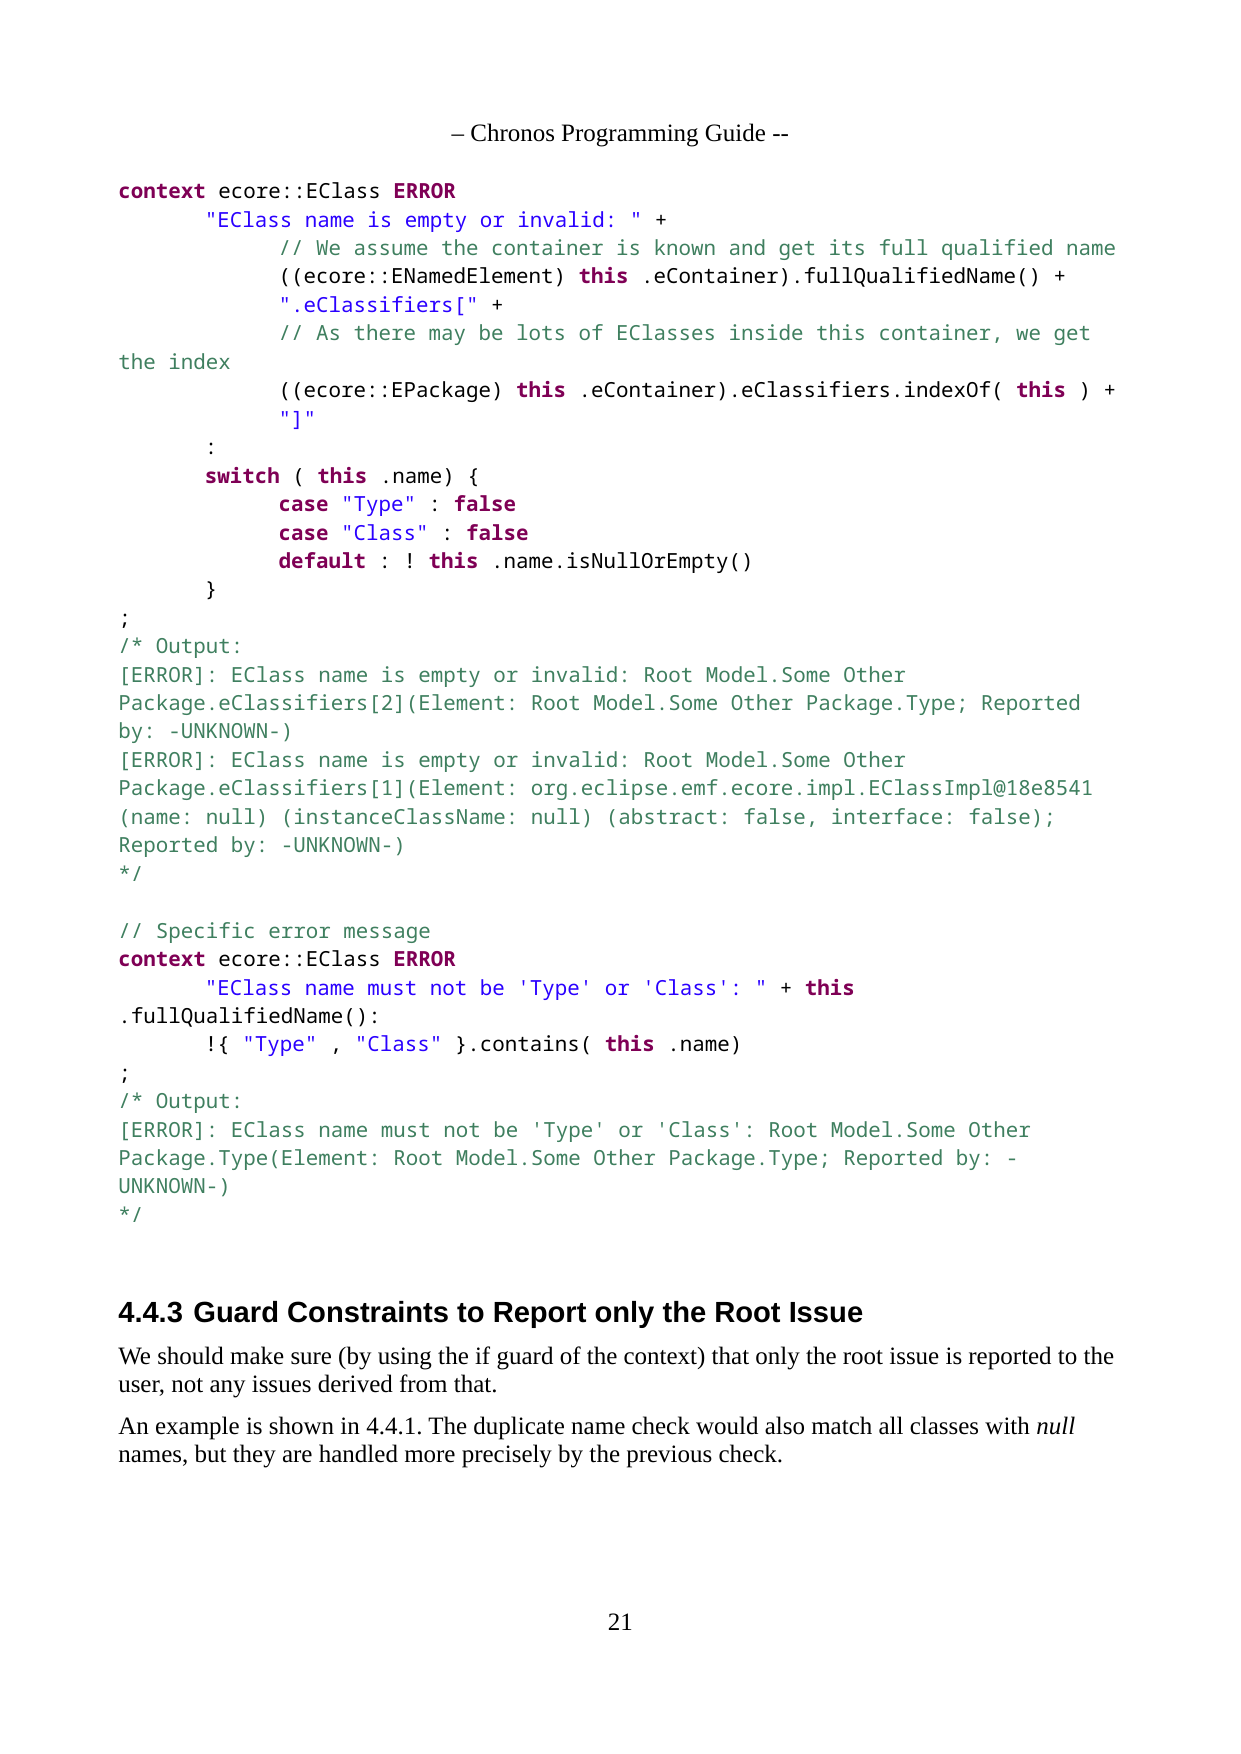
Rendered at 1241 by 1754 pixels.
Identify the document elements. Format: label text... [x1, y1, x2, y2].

text default : ! this .name.isNullOrEmpty() [118, 546, 1122, 574]
text "]" [118, 404, 1122, 432]
text /* Output: [118, 631, 1122, 660]
text An example is shown in 4.4.1. The duplicate name check would also match all classes with null names, but they are handled more precisely by the previous check. [118, 1411, 1122, 1468]
text ; [118, 603, 1122, 631]
text We should make sure (by using the if guard of the context) that only the root issue is reported to the user, not any issues derived from that. [118, 1341, 1122, 1398]
text case "Type" : false [118, 489, 1122, 518]
text [ERROR]: EClass name is empty or invalid: Root Model.Some Other Package.eClassifiers[2](Element: Root Model.Some Other Package.Type; Reported by: -UNKNOWN-) [118, 660, 1122, 745]
text /* Output: [118, 1086, 1122, 1115]
text ((ecore::EPackage) this .eContainer).eClassifiers.indexOf( this ) + [118, 375, 1122, 404]
text [ERROR]: EClass name must not be 'Type' or 'Class': Root Model.Some Other Package.Type(Element: Root Model.Some Other Package.Type; Reported by: -UNKNOWN-) [118, 1115, 1122, 1200]
subtitle Guard Constraints to Report only the Root Issue [118, 1295, 1122, 1328]
text case "Class" : false [118, 518, 1122, 546]
text ; [118, 1058, 1122, 1086]
text !{ "Type" , "Class" }.contains( this .name) [118, 1029, 1122, 1058]
text switch ( this .name) { [118, 461, 1122, 489]
text } [118, 574, 1122, 603]
text // We assume the container is known and get its full qualified name [118, 233, 1122, 262]
text // As there may be lots of EClasses inside this container, we get the index [118, 318, 1122, 375]
text ".eClassifiers[" + [118, 290, 1122, 318]
text // Specific error message [118, 916, 1122, 944]
text context ecore::EClass ERROR [118, 944, 1122, 973]
text [ERROR]: EClass name is empty or invalid: Root Model.Some Other Package.eClassifiers[1](Element: org.eclipse.emf.ecore.impl.EClassImpl@18e8541 (name: null) (instanceClassName: null) (abstract: false, interface: false); Reported by: -UNKNOWN-) [118, 745, 1122, 859]
text */ [118, 859, 1122, 887]
text : [118, 432, 1122, 461]
text "EClass name is empty or invalid: " + [118, 205, 1122, 233]
text */ [118, 1200, 1122, 1228]
text context ecore::EClass ERROR [118, 176, 1122, 205]
text ((ecore::ENamedElement) this .eContainer).fullQualifiedName() + [118, 262, 1122, 290]
text "EClass name must not be 'Type' or 'Class': " + this .fullQualifiedName(): [118, 973, 1122, 1029]
